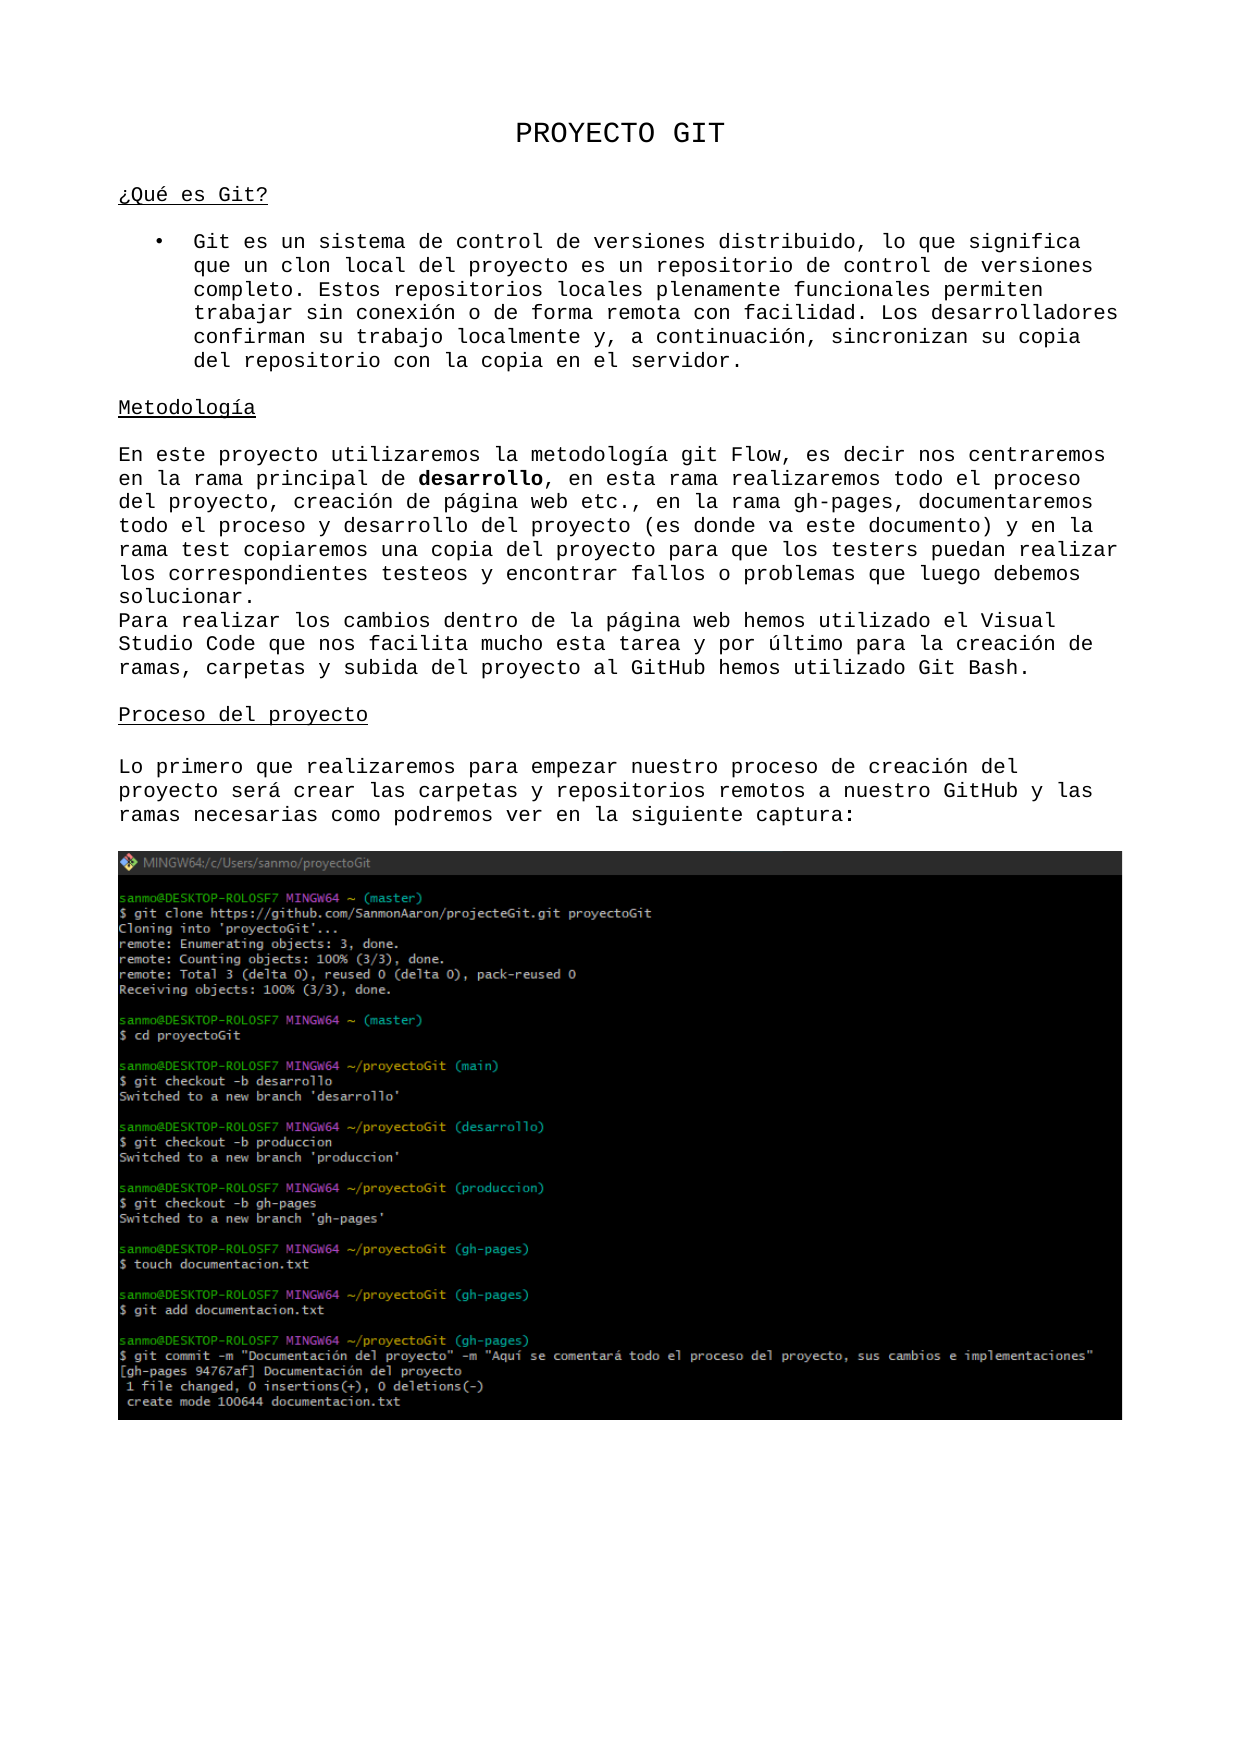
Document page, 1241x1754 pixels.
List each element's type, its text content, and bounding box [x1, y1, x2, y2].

text Lo primero que realizaremos para empezar nuestro proceso de creación del proyecto será crear las carpetas y repositorios remotos a nuestro GitHub y las ramas necesarias como podremos ver en la siguiente captura: [118, 756, 1122, 827]
text Para realizar los cambios dentro de la página web hemos utilizado el Visual Studio Code que nos facilita mucho esta tarea y por último para la creación de ramas, carpetas y subida del proyecto al GitHub hemos utilizado Git Bash. [118, 610, 1122, 681]
picture [118, 851, 1123, 1420]
text Proceso del proyecto [118, 704, 1122, 728]
text ¿Qué es Git? [118, 184, 1122, 208]
text PROYECTO GIT [118, 118, 1122, 151]
list Git es un sistema de control de versiones distribuido, lo que significa que un clon local del proyecto es un repositorio de control de versiones completo. Estos repositorios locales plenamente funcionales permiten trabajar sin conexión o de forma remota con facilidad. Los desarrolladores confirman su trabajo localmente y, a continuación, sincronizan su copia del repositorio con la copia en el servidor. [156, 231, 1122, 373]
text En este proyecto utilizaremos la metodología git Flow, es decir nos centraremos en la rama principal de desarrollo, en esta rama realizaremos todo el proceso del proyecto, creación de página web etc., en la rama gh-pages, documentaremos todo el proceso y desarrollo del proyecto (es donde va este documento) y en la rama test copiaremos una copia del proyecto para que los testers puedan realizar los correspondientes testeos y encontrar fallos o problemas que luego debemos solucionar. [118, 444, 1122, 610]
text Metodología [118, 397, 1122, 421]
